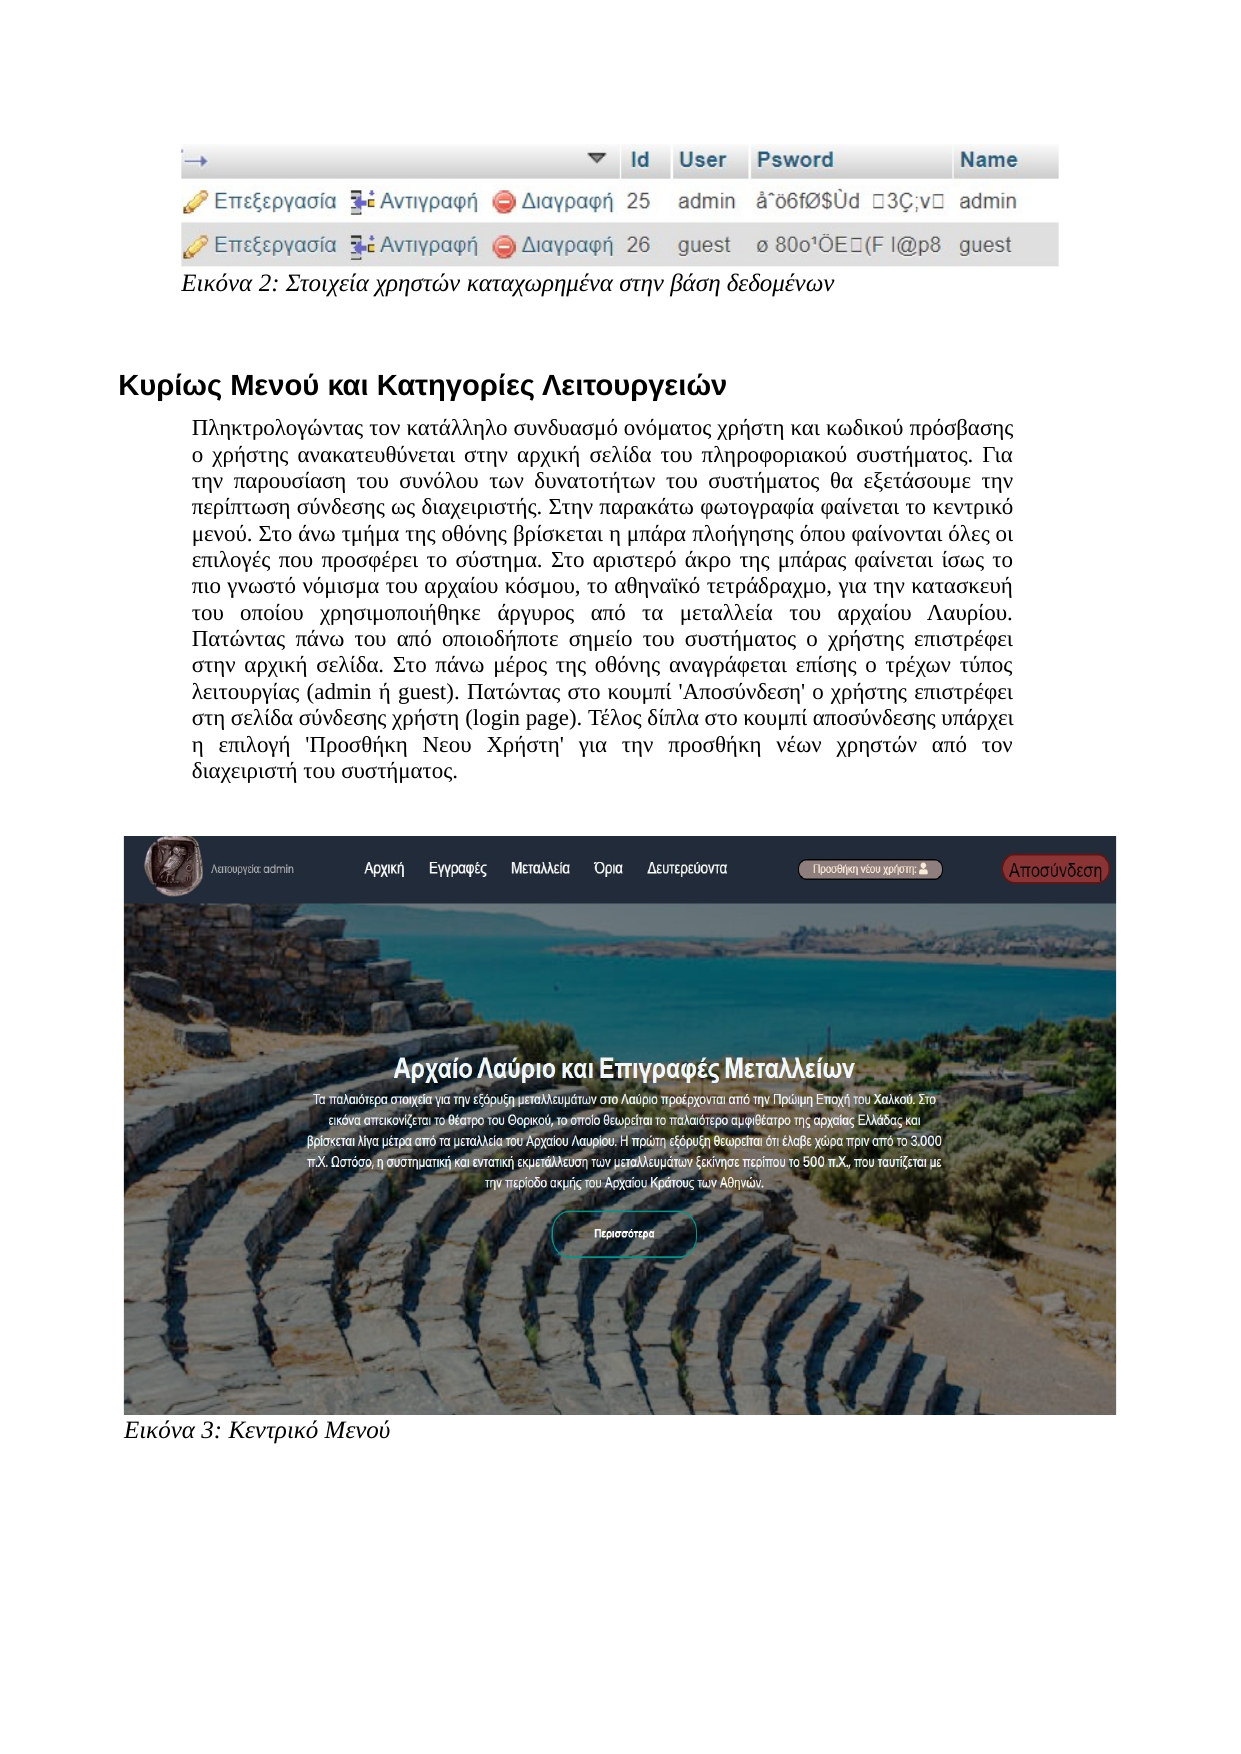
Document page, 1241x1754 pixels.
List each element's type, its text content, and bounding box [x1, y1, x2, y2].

text Πληκτρολογώντας τον κατάλληλο συνδυασμό ονόματος χρήστη και κωδικού πρόσβασης ο χρήστης ανακατευθύνεται στην αρχική σελίδα του πληροφοριακού συστήματος. Για την παρουσίαση του συνόλου των δυνατοτήτων του συστήματος θα εξετάσουμε την περίπτωση σύνδεσης ως διαχειριστής. Στην παρακάτω φωτογραφία φαίνεται το κεντρικό μενού. Στο άνω τμήμα της οθόνης βρίσκεται η μπάρα πλοήγησης όπου φαίνονται όλες οι επιλογές που προσφέρει το σύστημα. Στο αριστερό άκρο της μπάρας φαίνεται ίσως το πιο γνωστό νόμισμα του αρχαίου κόσμου, το αθηναϊκό τετράδραχμο, για την κατασκευή του οποίου χρησιμοποιήθηκε άργυρος από τα μεταλλεία του αρχαίου Λαυρίου. Πατώντας πάνω του από οποιοδήποτε σημείο του συστήματος ο χρήστης επιστρέφει στην αρχική σελίδα. Στο πάνω μέρος της οθόνης αναγράφεται επίσης ο τρέχων τύπος λειτουργίας (admin ή guest). Πατώντας στο κουμπί 'Αποσύνδεση' ο χρήστης επιστρέφει στη σελίδα σύνδεσης χρήστη (login page). Τέλος δίπλα στο κουμπί αποσύνδεσης υπάρχει η επιλογή 'Προσθήκη Νεου Χρήστη' για την προσθήκη νέων χρηστών από τον διαχειριστή του συστήματος. [192, 414, 1014, 783]
subtitle Κυρίως Μενού και Κατηγορίες Λειτουργειών [118, 368, 1014, 402]
picture [123, 836, 1117, 1415]
text Εικόνα 2: Στοιχεία χρηστών καταχωρημένα στην βάση δεδομένων [181, 269, 1059, 297]
text Εικόνα 3: Κεντρικό Μενού [124, 1415, 1116, 1444]
picture [181, 144, 1059, 269]
